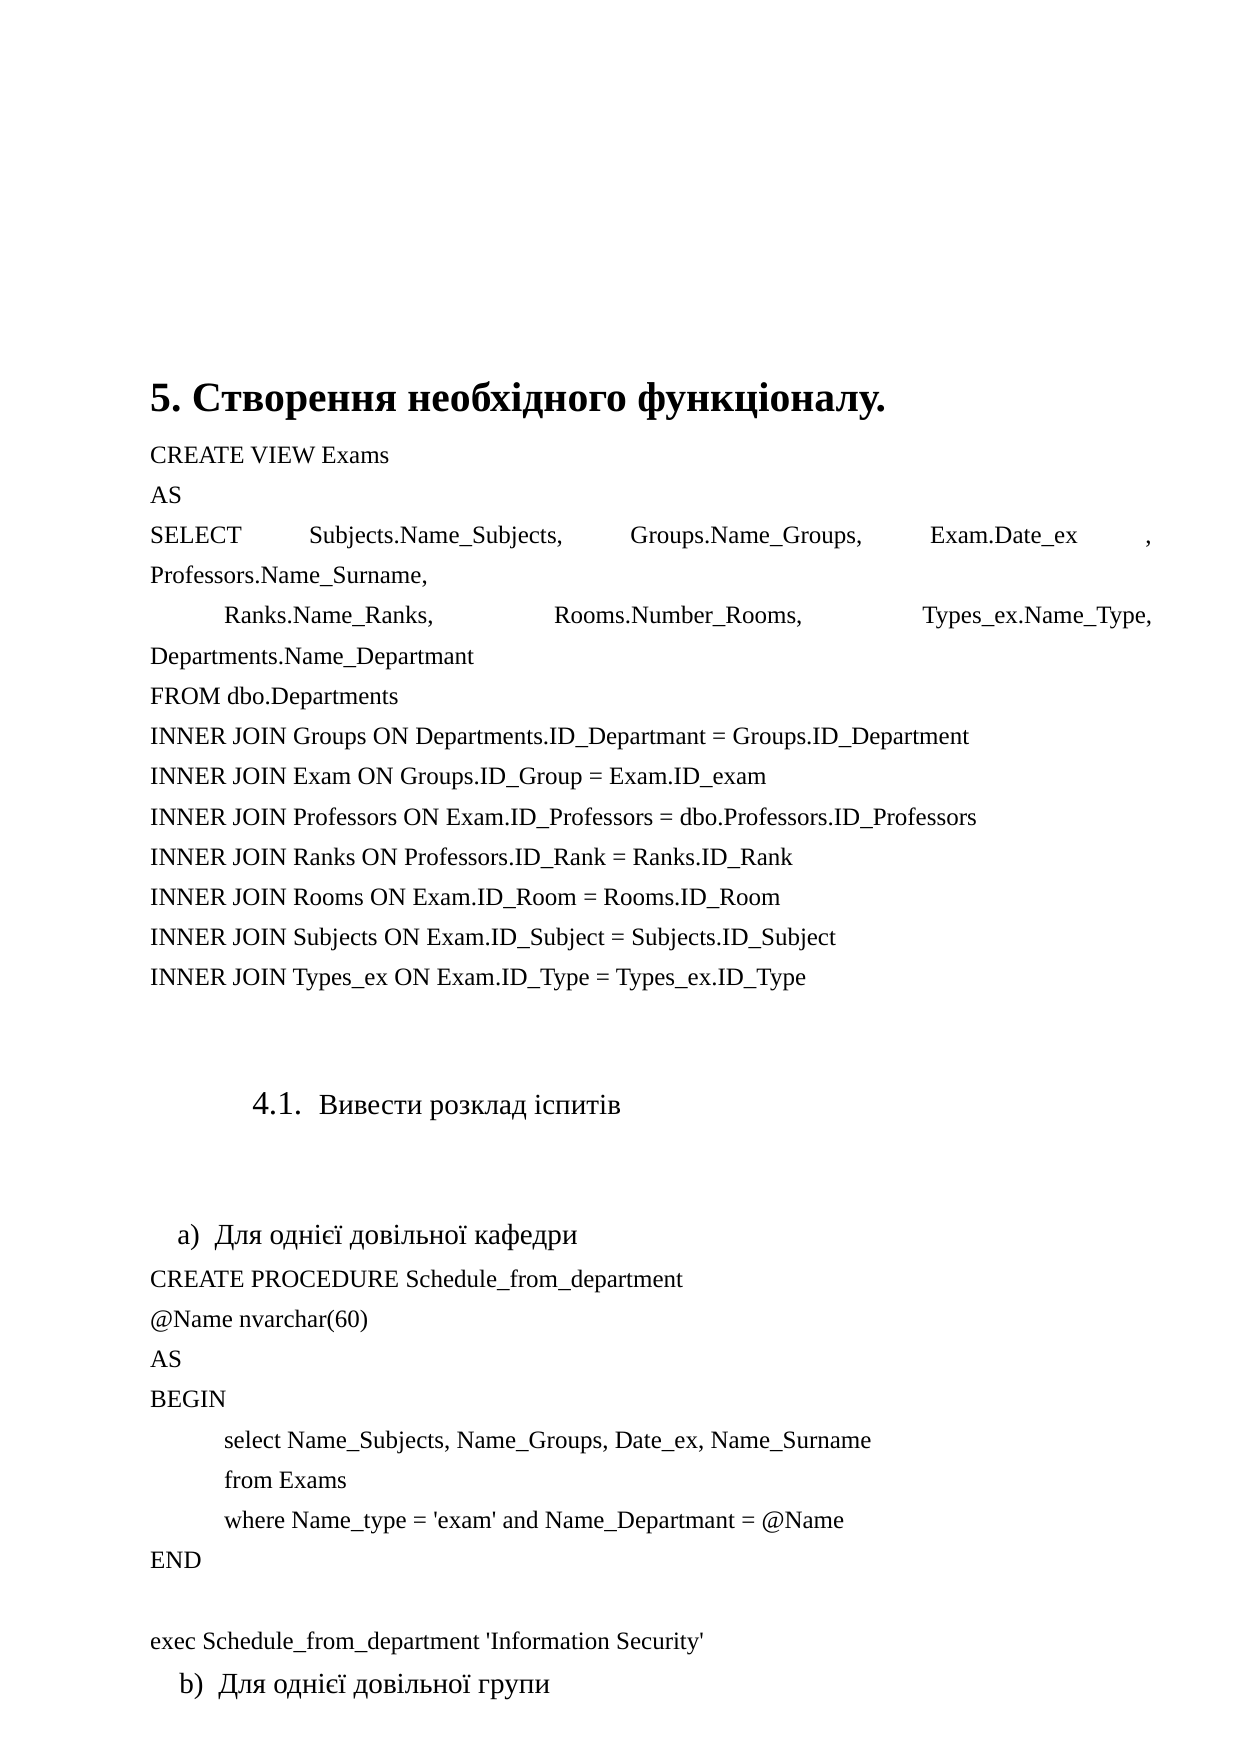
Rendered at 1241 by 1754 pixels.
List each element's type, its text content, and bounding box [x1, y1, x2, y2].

text from Exams [150, 1465, 1152, 1494]
text exec Schedule_from_department 'Information Security' [150, 1626, 1152, 1654]
text INNER JOIN Exam ON Groups.ID_Group = Exam.ID_exam [150, 761, 1152, 790]
text AS [150, 1344, 1152, 1373]
text select Name_Subjects, Name_Groups, Date_ex, Name_Surname [150, 1425, 1152, 1453]
text 5. Створення необхідного функціоналу. [150, 373, 1152, 421]
text 4.1. Вивести розклад іспитів [177, 1083, 1152, 1121]
text CREATE VIEW Exams [150, 440, 1152, 468]
text Ranks.Name_Ranks, Rooms.Number_Rooms, Types_ex.Name_Type, Departments.Name_Departmant [150, 601, 1152, 669]
text END [150, 1545, 1152, 1574]
text INNER JOIN Subjects ON Exam.ID_Subject = Subjects.ID_Subject [150, 922, 1152, 951]
text INNER JOIN Rooms ON Exam.ID_Room = Rooms.ID_Room [150, 882, 1152, 911]
text BEGIN [150, 1384, 1152, 1413]
text SELECT Subjects.Name_Subjects, Groups.Name_Groups, Exam.Date_ex , Professors.Name_Surname, [150, 520, 1152, 589]
text FROM dbo.Departments [150, 681, 1152, 710]
text INNER JOIN Professors ON Exam.ID_Professors = dbo.Professors.ID_Professors [150, 802, 1152, 830]
text CREATE PROCEDURE Schedule_from_department [150, 1264, 1152, 1293]
text a) Для однієї довільної кафедри [177, 1217, 1152, 1251]
text INNER JOIN Types_ex ON Exam.ID_Type = Types_ex.ID_Type [150, 962, 1152, 991]
text where Name_type = 'exam' and Name_Departmant = @Name [150, 1505, 1152, 1534]
text @Name nvarchar(60) [150, 1304, 1152, 1333]
text b) Для однієї довільної групи [150, 1666, 1152, 1699]
text INNER JOIN Groups ON Departments.ID_Departmant = Groups.ID_Department [150, 721, 1152, 750]
text INNER JOIN Ranks ON Professors.ID_Rank = Ranks.ID_Rank [150, 842, 1152, 871]
text AS [150, 480, 1152, 509]
